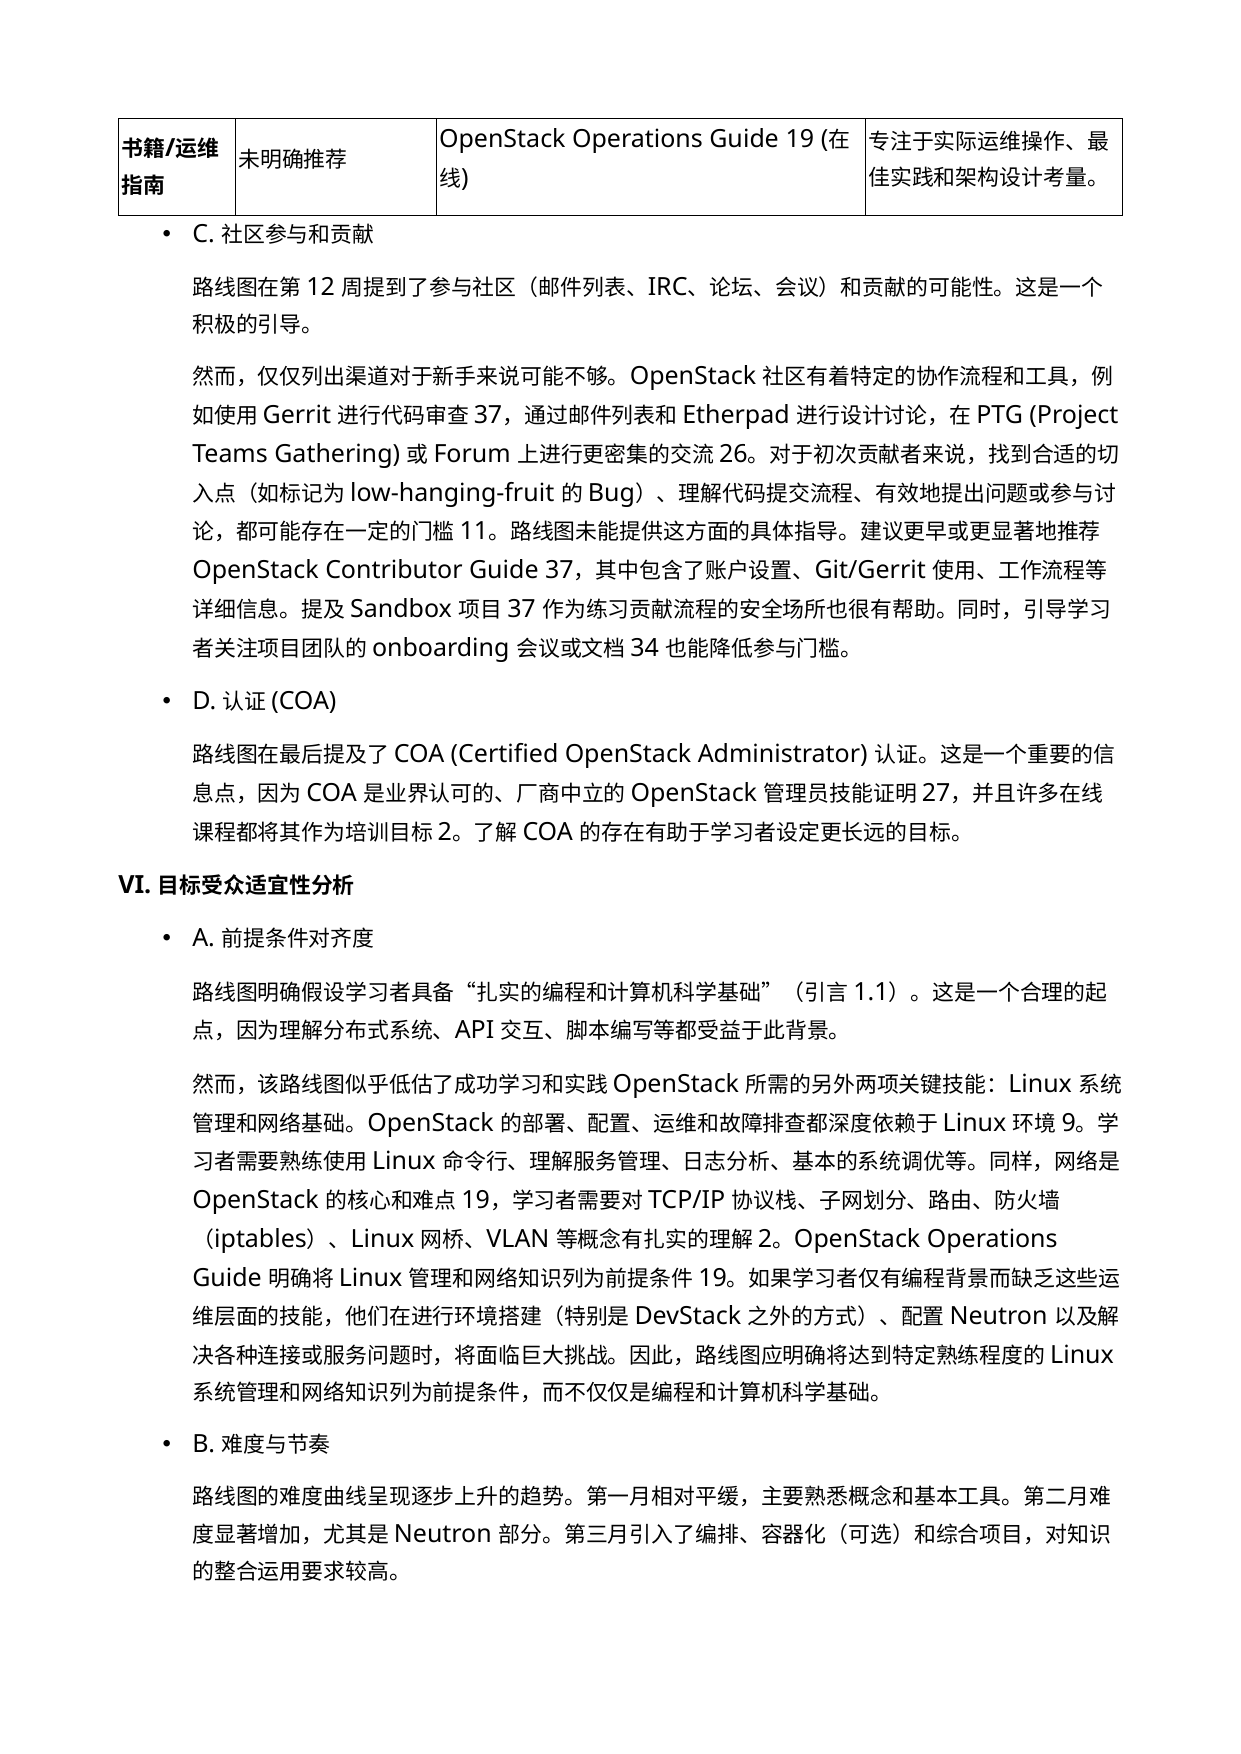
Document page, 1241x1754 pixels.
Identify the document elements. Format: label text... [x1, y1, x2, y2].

list B. 难度与节奏 [162, 1426, 1122, 1460]
table_cell 专注于实际运维操作、最佳实践和架构设计考量。 [866, 119, 1122, 215]
list A. 前提条件对齐度 [162, 920, 1122, 954]
table_cell 书籍/运维指南 [119, 119, 235, 215]
list 路线图在最后提及了 COA (Certified OpenStack Administrator) 认证。这是一个重要的信息点，因为 COA 是业界认可的、厂商中立的 OpenStack 管理员技能证明 27，并且许多在线课程都将其作为培训目标 2。了解 COA 的存在有助于学习者设定更长远的目标。 [162, 736, 1122, 847]
table_cell OpenStack Operations Guide 19 (在线) [437, 119, 865, 215]
list 路线图在第 12 周提到了参与社区（邮件列表、IRC、论坛、会议）和贡献的可能性。这是一个积极的引导。 [162, 269, 1122, 339]
list D. 认证 (COA) [162, 682, 1122, 717]
list 然而，该路线图似乎低估了成功学习和实践 OpenStack 所需的另外两项关键技能：Linux 系统管理和网络基础。OpenStack 的部署、配置、运维和故障排查都深度依赖于 Linux 环境 9。学习者需要熟练使用 Linux 命令行、理解服务管理、日志分析、基本的系统调优等。同样，网络是 OpenStack 的核心和难点 19，学习者需要对 TCP/IP 协议栈、子网划分、路由、防火墙（iptables）、Linux 网桥、VLAN 等概念有扎实的理解 2。OpenStack Operations Guide 明确将 Linux 管理和网络知识列为前提条件 19。如果学习者仅有编程背景而缺乏这些运维层面的技能，他们在进行环境搭建（特别是 DevStack 之外的方式）、配置 Neutron 以及解决各种连接或服务问题时，将面临巨大挑战。因此，路线图应明确将达到特定熟练程度的 Linux 系统管理和网络知识列为前提条件，而不仅仅是编程和计算机科学基础。 [162, 1065, 1122, 1407]
list 路线图明确假设学习者具备“扎实的编程和计算机科学基础”（引言 1.1）。这是一个合理的起点，因为理解分布式系统、API 交互、脚本编写等都受益于此背景。 [162, 973, 1122, 1046]
list C. 社区参与和贡献 [162, 216, 1122, 249]
table_cell 未明确推荐 [236, 119, 436, 215]
list 路线图的难度曲线呈现逐步上升的趋势。第一月相对平缓，主要熟悉概念和基本工具。第二月难度显著增加，尤其是 Neutron 部分。第三月引入了编排、容器化（可选）和综合项目，对知识的整合运用要求较高。 [162, 1479, 1122, 1586]
list 然而，仅仅列出渠道对于新手来说可能不够。OpenStack 社区有着特定的协作流程和工具，例如使用 Gerrit 进行代码审查 37，通过邮件列表和 Etherpad 进行设计讨论，在 PTG (Project Teams Gathering) 或 Forum 上进行更密集的交流 26。对于初次贡献者来说，找到合适的切入点（如标记为 low-hanging-fruit 的 Bug）、理解代码提交流程、有效地提出问题或参与讨论，都可能存在一定的门槛 11。路线图未能提供这方面的具体指导。建议更早或更显著地推荐 OpenStack Contributor Guide 37，其中包含了账户设置、Git/Gerrit 使用、工作流程等详细信息。提及 Sandbox 项目 37 作为练习贡献流程的安全场所也很有帮助。同时，引导学习者关注项目团队的 onboarding 会议或文档 34 也能降低参与门槛。 [162, 358, 1122, 663]
text VI. 目标受众适宜性分析 [118, 867, 1122, 901]
